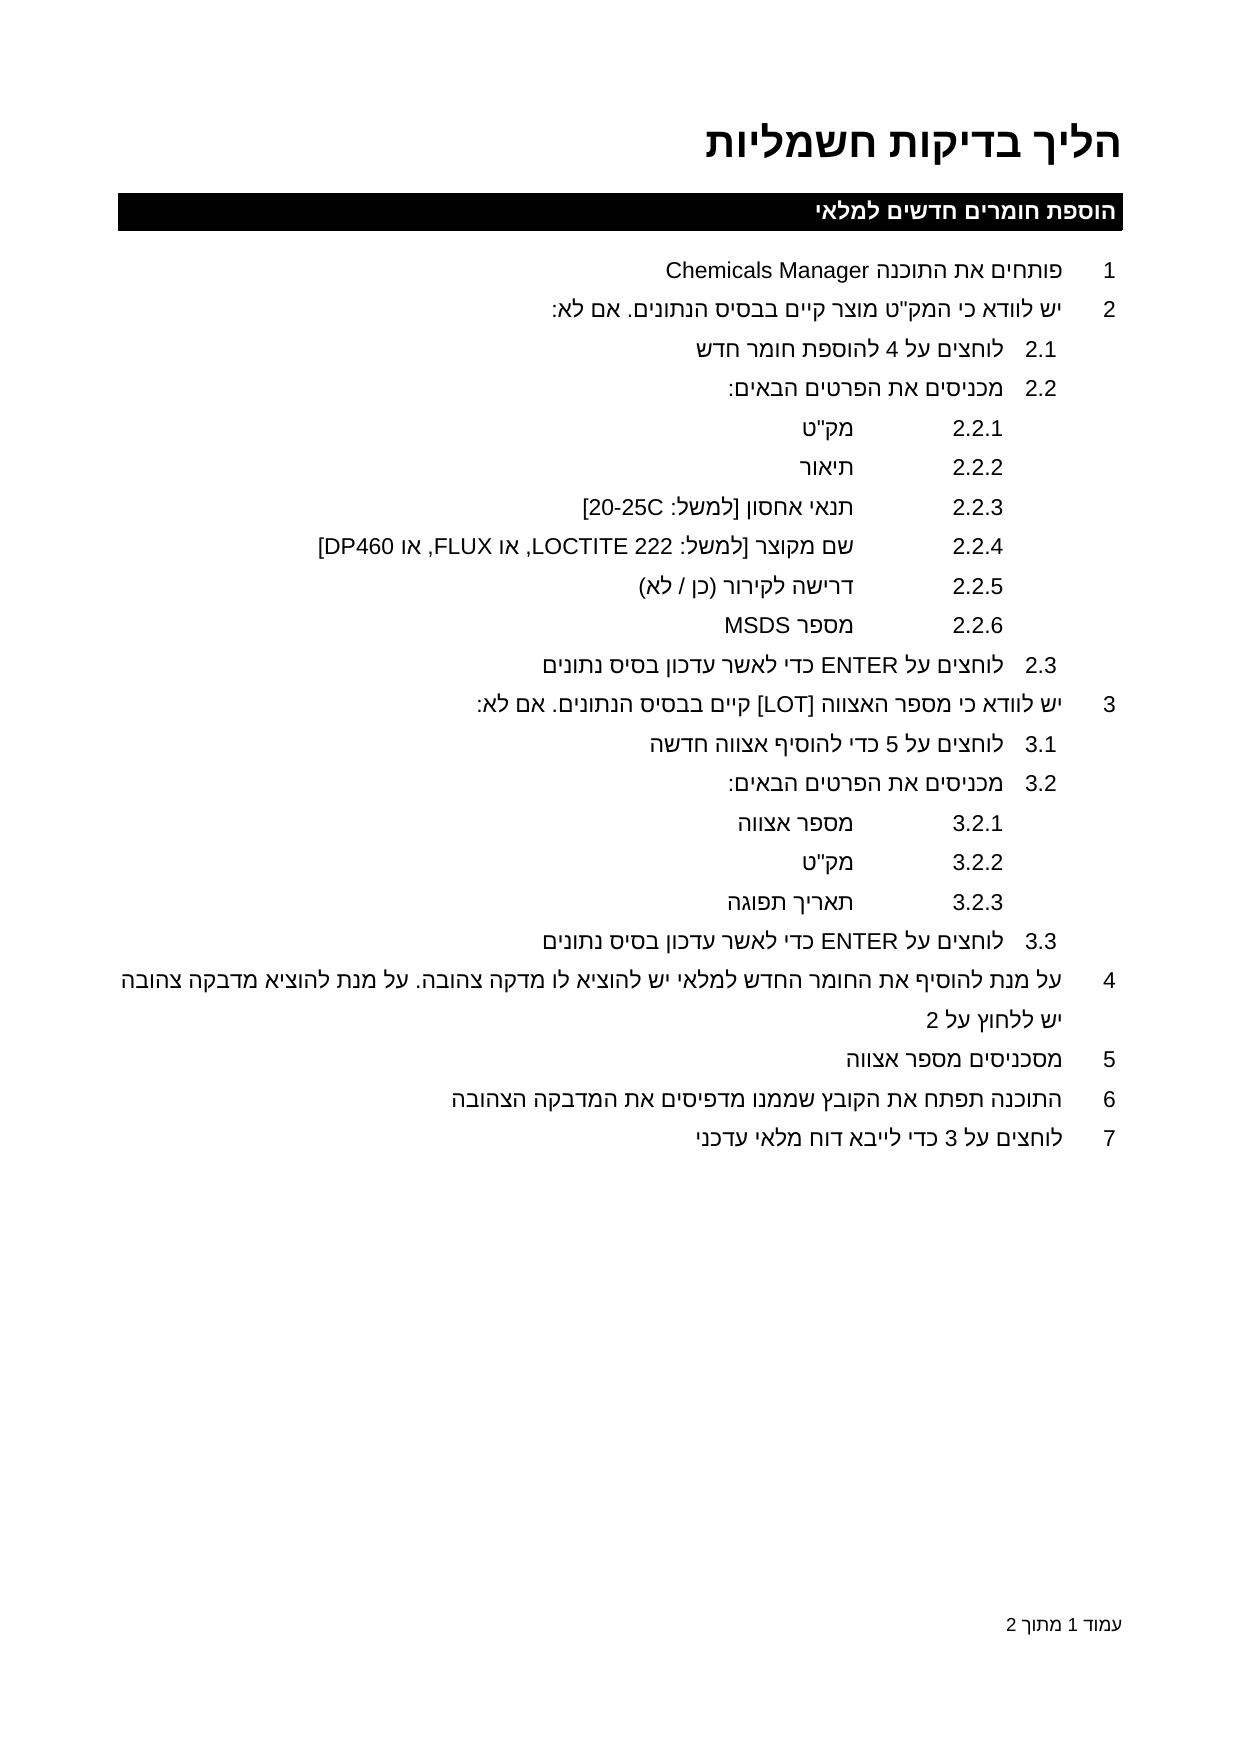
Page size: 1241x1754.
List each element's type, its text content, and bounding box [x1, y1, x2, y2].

list מק"ט [118, 415, 1009, 441]
list מסכניסים מספר אצווה [118, 1046, 1122, 1073]
table_header הוספת חומרים חדשים למלאי [119, 194, 1122, 230]
list לוחצים על 5 כדי להוסיף אצווה חדשה [118, 731, 1063, 757]
list התוכנה תפתח את הקובץ שממנו מדפיסים את המדבקה הצהובה [118, 1086, 1122, 1112]
list לוחצים על 3 כדי לייבא דוח מלאי עדכני [118, 1125, 1122, 1152]
list תיאור [118, 454, 1009, 481]
list יש לוודא כי מספר האצווה [LOT] קיים בבסיס הנתונים. אם לא: [118, 691, 1122, 717]
list לוחצים על ENTER כדי לאשר עדכון בסיס נתונים [118, 652, 1063, 678]
list תנאי אחסון [למשל: 20-25C] [118, 494, 1009, 520]
list מכניסים את הפרטים הבאים: [118, 375, 1063, 402]
text הליך בדיקות חשמליות [118, 118, 1122, 166]
list שם מקוצר [למשל: LOCTITE 222, או FLUX, או DP460] [118, 533, 1009, 559]
list מספר MSDS [118, 612, 1009, 638]
list לוחצים על ENTER כדי לאשר עדכון בסיס נתונים [118, 928, 1063, 954]
list דרישה לקירור (כן / לא) [118, 573, 1009, 599]
list על מנת להוסיף את החומר החדש למלאי יש להוציא לו מדקה צהובה. על מנת להוציא מדבקה צהובה יש ללחוץ על 2 [118, 967, 1122, 1033]
list מספר אצווה [118, 809, 1009, 836]
list יש לוודא כי המק"ט מוצר קיים בבסיס הנתונים. אם לא: [118, 296, 1122, 323]
list פותחים את התוכנה Chemicals Manager [118, 257, 1122, 283]
list לוחצים על 4 להוספת חומר חדש [118, 336, 1063, 362]
list תאריך תפוגה [118, 888, 1009, 915]
list מק"ט [118, 849, 1009, 875]
list מכניסים את הפרטים הבאים: [118, 770, 1063, 796]
